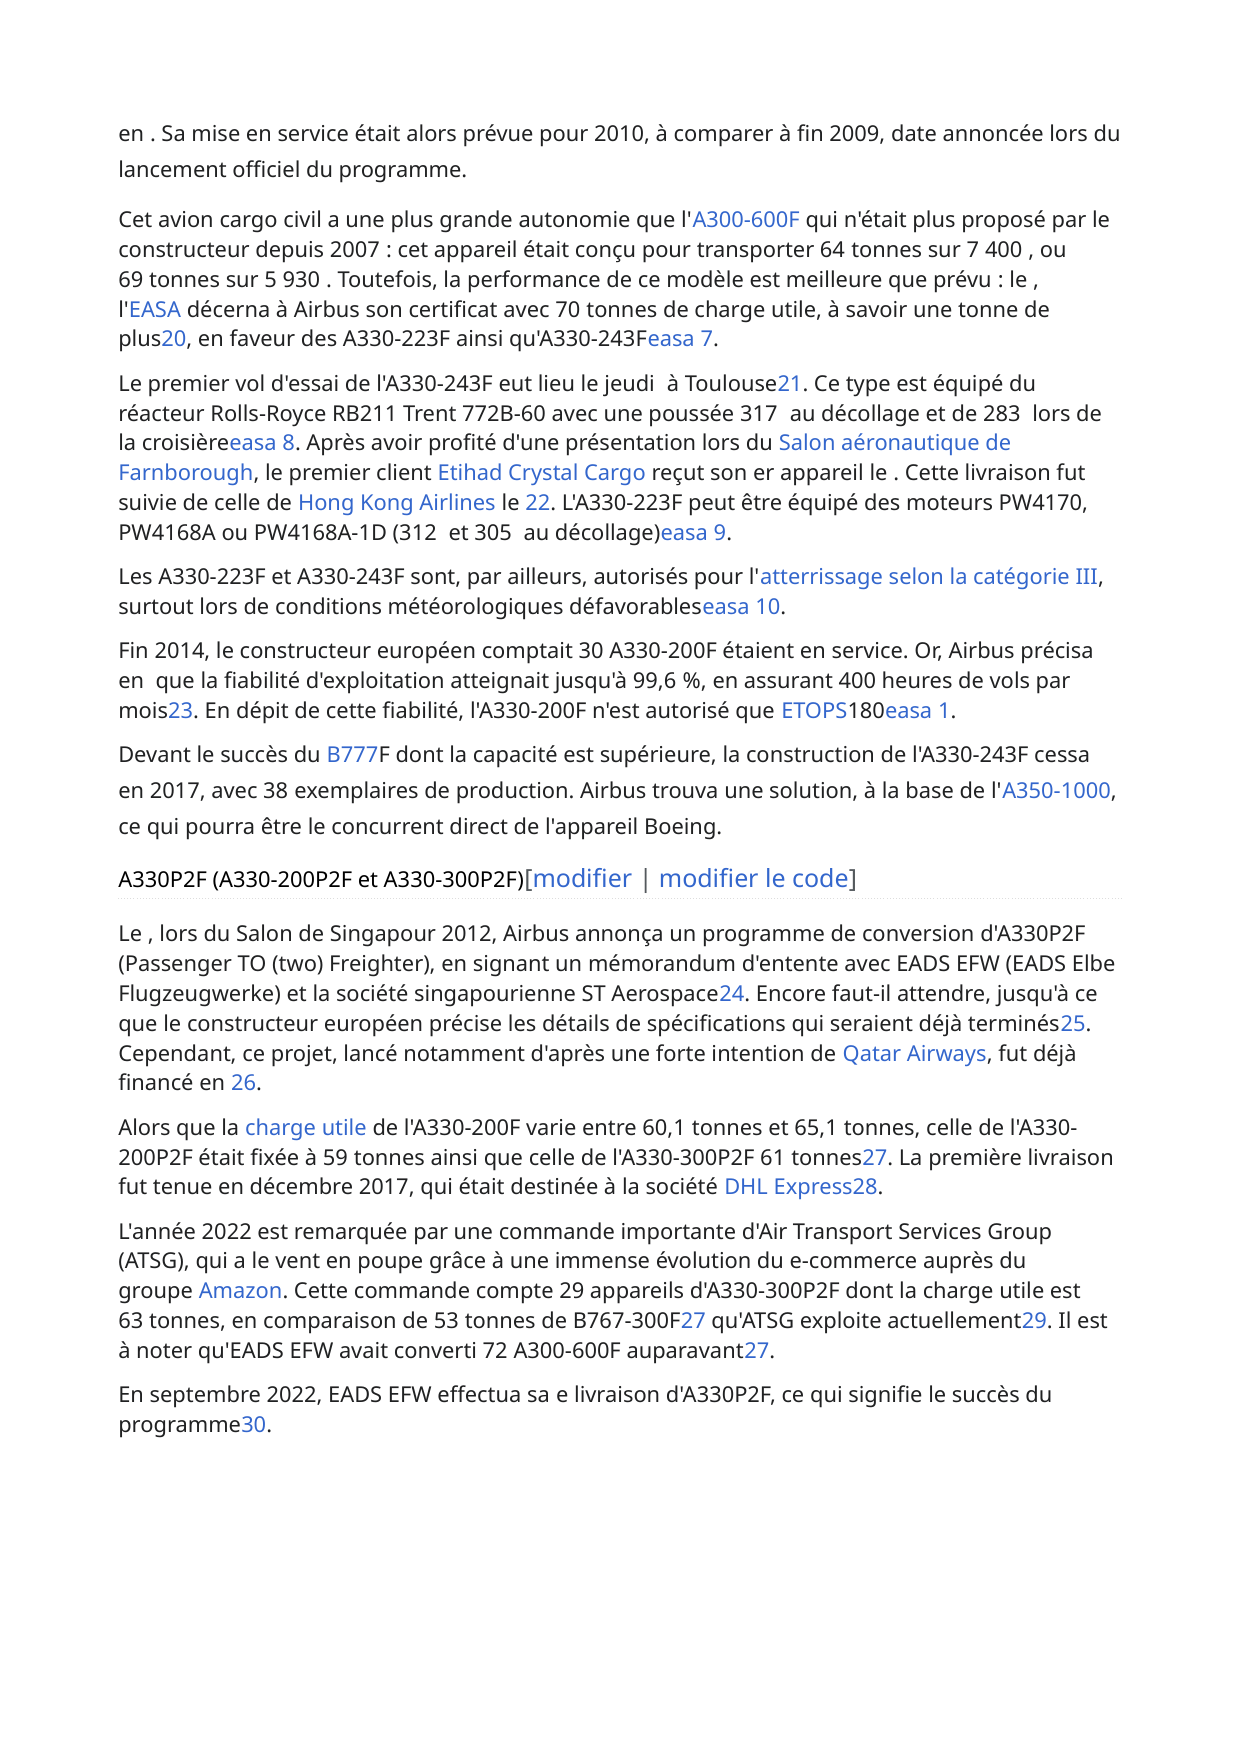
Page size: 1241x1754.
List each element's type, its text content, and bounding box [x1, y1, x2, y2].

text Le , lors du Salon de Singapour 2012, Airbus annonça un programme de conversion d'A330P2F (Passenger TO (two) Freighter), en signant un mémorandum d'entente avec EADS EFW (EADS Elbe Flugzeugwerke) et la société singapourienne ST Aerospace24. Encore faut-il attendre, jusqu'à ce que le constructeur européen précise les détails de spécifications qui seraient déjà terminés25. Cependant, ce projet, lancé notamment d'après une forte intention de Qatar Airways, fut déjà financé en 26. [118, 918, 1122, 1097]
text Devant le succès du B777F dont la capacité est supérieure, la construction de l'A330-243F cessa en 2017, avec 38 exemplaires de production. Airbus trouva une solution, à la base de l'A350-1000, ce qui pourra être le concurrent direct de l'appareil Boeing. [118, 739, 1122, 840]
text Le premier vol d'essai de l'A330-243F eut lieu le jeudi à Toulouse21. Ce type est équipé du réacteur Rolls-Royce RB211 Trent 772B-60 avec une poussée 317 au décollage et de 283 lors de la croisièreeasa 8. Après avoir profité d'une présentation lors du Salon aéronautique de Farnborough, le premier client Etihad Crystal Cargo reçut son er appareil le . Cette livraison fut suivie de celle de Hong Kong Airlines le 22. L'A330-223F peut être équipé des moteurs PW4170, PW4168A ou PW4168A-1D (312 et 305 au décollage)easa 9. [118, 368, 1122, 546]
subtitle A330P2F (A330-200P2F et A330-300P2F)[modifier | modifier le code] [118, 861, 1122, 898]
text en . Sa mise en service était alors prévue pour 2010, à comparer à fin 2009, date annoncée lors du lancement officiel du programme. [118, 118, 1122, 184]
text L'année 2022 est remarquée par une commande importante d'Air Transport Services Group (ATSG), qui a le vent en poupe grâce à une immense évolution du e-commerce auprès du groupe Amazon. Cette commande compte 29 appareils d'A330-300P2F dont la charge utile est 63 tonnes, en comparaison de 53 tonnes de B767-300F27 qu'ATSG exploite actuellement29. Il est à noter qu'EADS EFW avait converti 72 A300-600F auparavant27. [118, 1216, 1122, 1365]
text Cet avion cargo civil a une plus grande autonomie que l'A300-600F qui n'était plus proposé par le constructeur depuis 2007 : cet appareil était conçu pour transporter 64 tonnes sur 7 400 , ou 69 tonnes sur 5 930 . Toutefois, la performance de ce modèle est meilleure que prévu : le , l'EASA décerna à Airbus son certificat avec 70 tonnes de charge utile, à savoir une tonne de plus20, en faveur des A330-223F ainsi qu'A330-243Feasa 7. [118, 204, 1122, 353]
text Alors que la charge utile de l'A330-200F varie entre 60,1 tonnes et 65,1 tonnes, celle de l'A330-200P2F était fixée à 59 tonnes ainsi que celle de l'A330-300P2F 61 tonnes27. La première livraison fut tenue en décembre 2017, qui était destinée à la société DHL Express28. [118, 1112, 1122, 1201]
text En septembre 2022, EADS EFW effectua sa e livraison d'A330P2F, ce qui signifie le succès du programme30. [118, 1379, 1122, 1439]
text Fin 2014, le constructeur européen comptait 30 A330-200F étaient en service. Or, Airbus précisa en que la fiabilité d'exploitation atteignait jusqu'à 99,6 %, en assurant 400 heures de vols par mois23. En dépit de cette fiabilité, l'A330-200F n'est autorisé que ETOPS180easa 1. [118, 635, 1122, 724]
text Les A330-223F et A330-243F sont, par ailleurs, autorisés pour l'atterrissage selon la catégorie III, surtout lors de conditions météorologiques défavorableseasa 10. [118, 561, 1122, 621]
